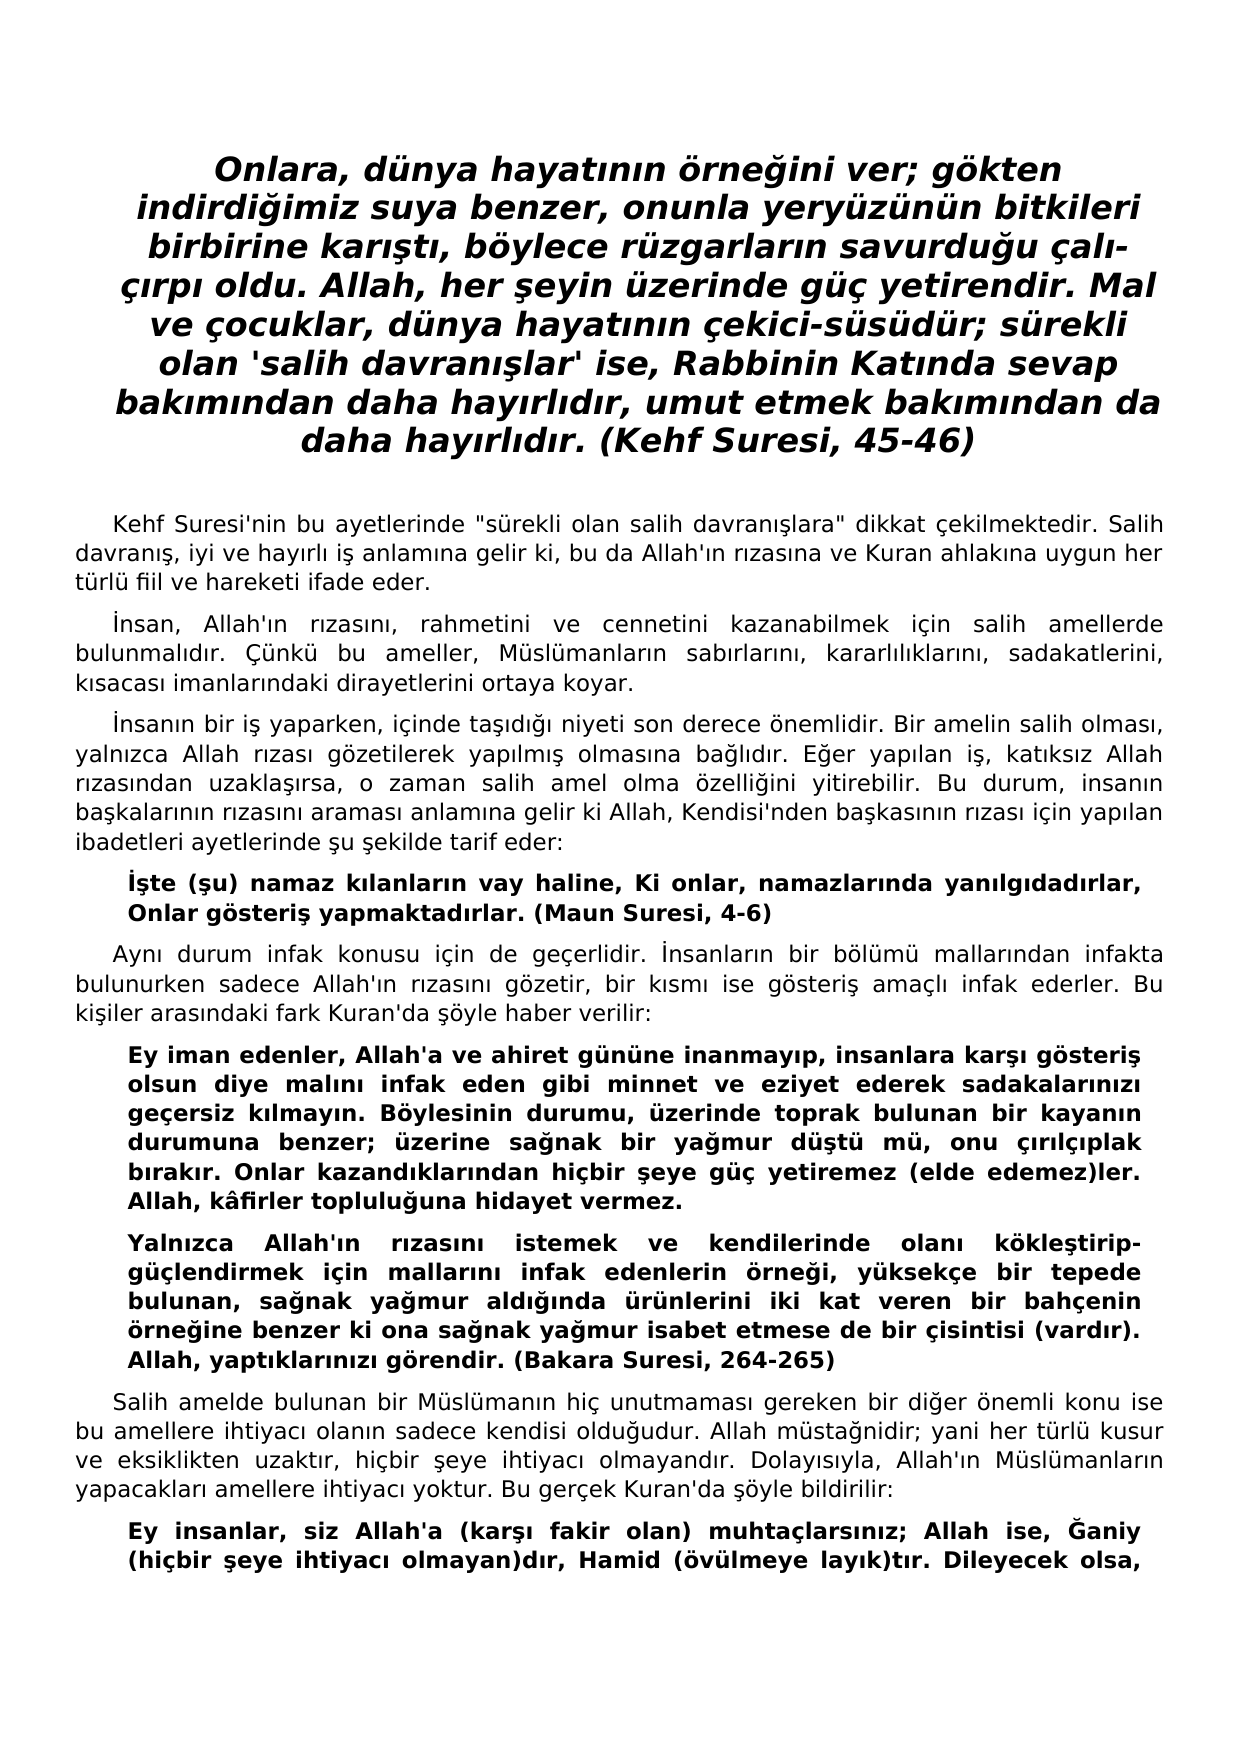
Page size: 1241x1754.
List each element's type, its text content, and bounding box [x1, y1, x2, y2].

subtitle Onlara, dünya hayatının örneğini ver; gökten indirdiğimiz suya benzer, onunla yeryüzünün bitkileri birbirine karıştı, böylece rüzgarların savurduğu çalı-çırpı oldu. Allah, her şeyin üzerinde güç yetirendir. Mal ve çocuklar, dünya hayatının çekici-süsüdür; sürekli olan 'salih davranışlar' ise, Rabbinin Katında sevap bakımından daha hayırlıdır, umut etmek bakımından da daha hayırlıdır. (Kehf Suresi, 45-46) [112, 150, 1165, 461]
text Ey iman edenler, Allah'a ve ahiret gününe inanmayıp, insanlara karşı gösteriş olsun diye malını infak eden gibi minnet ve eziyet ederek sadakalarınızı geçersiz kılmayın. Böylesinin durumu, üzerinde toprak bulunan bir kayanın durumuna benzer; üzerine sağnak bir yağmur düştü mü, onu çırılçıplak bırakır. Onlar kazandıklarından hiçbir şeye güç yetiremez (elde edemez)ler. Allah, kâfirler topluluğuna hidayet vermez. [127, 1042, 1143, 1215]
text Salih amelde bulunan bir Müslümanın hiç unutmaması gereken bir diğer önemli konu ise bu amellere ihtiyacı olanın sadece kendisi olduğudur. Allah müstağnidir; yani her türlü kusur ve eksiklikten uzaktır, hiçbir şeye ihtiyacı olmayandır. Dolayısıyla, Allah'ın Müslümanların yapacakları amellere ihtiyacı yoktur. Bu gerçek Kuran'da şöyle bildirilir: [75, 1389, 1165, 1503]
text Ey insanlar, siz Allah'a (karşı fakir olan) muhtaçlarsınız; Allah ise, Ğaniy (hiçbir şeye ihtiyacı olmayan)dır, Hamid (övülmeye layık)tır. Dileyecek olsa, [127, 1518, 1143, 1574]
text Yalnızca Allah'ın rızasını istemek ve kendilerinde olanı kökleştirip- güçlendirmek için mallarını infak edenlerin örneği, yüksekçe bir tepede bulunan, sağnak yağmur aldığında ürünlerini iki kat veren bir bahçenin örneğine benzer ki ona sağnak yağmur isabet etmese de bir çisintisi (vardır). Allah, yaptıklarınızı görendir. (Bakara Suresi, 264-265) [127, 1230, 1143, 1374]
text İnsan, Allah'ın rızasını, rahmetini ve cennetini kazanabilmek için salih amellerde bulunmalıdır. Çünkü bu ameller, Müslümanların sabırlarını, kararlılıklarını, sadakatlerini, kısacası imanlarındaki dirayetlerini ortaya koyar. [75, 611, 1165, 696]
text İnsanın bir iş yaparken, içinde taşıdığı niyeti son derece önemlidir. Bir amelin salih olması, yalnızca Allah rızası gözetilerek yapılmış olmasına bağlıdır. Eğer yapılan iş, katıksız Allah rızasından uzaklaşırsa, o zaman salih amel olma özelliğini yitirebilir. Bu durum, insanın başkalarının rızasını araması anlamına gelir ki Allah, Kendisi'nden başkasının rızası için yapılan ibadetleri ayetlerinde şu şekilde tarif eder: [75, 712, 1165, 855]
text Kehf Suresi'nin bu ayetlerinde "sürekli olan salih davranışlara" dikkat çekilmektedir. Salih davranış, iyi ve hayırlı iş anlamına gelir ki, bu da Allah'ın rızasına ve Kuran ahlakına uygun her türlü fiil ve hareketi ifade eder. [75, 511, 1165, 596]
text İşte (şu) namaz kılanların vay haline, Ki onlar, namazlarında yanılgıdadırlar, Onlar gösteriş yapmaktadırlar. (Maun Suresi, 4-6) [127, 870, 1143, 926]
text Aynı durum infak konusu için de geçerlidir. İnsanların bir bölümü mallarından infakta bulunurken sadece Allah'ın rızasını gözetir, bir kısmı ise gösteriş amaçlı infak ederler. Bu kişiler arasındaki fark Kuran'da şöyle haber verilir: [75, 941, 1165, 1027]
